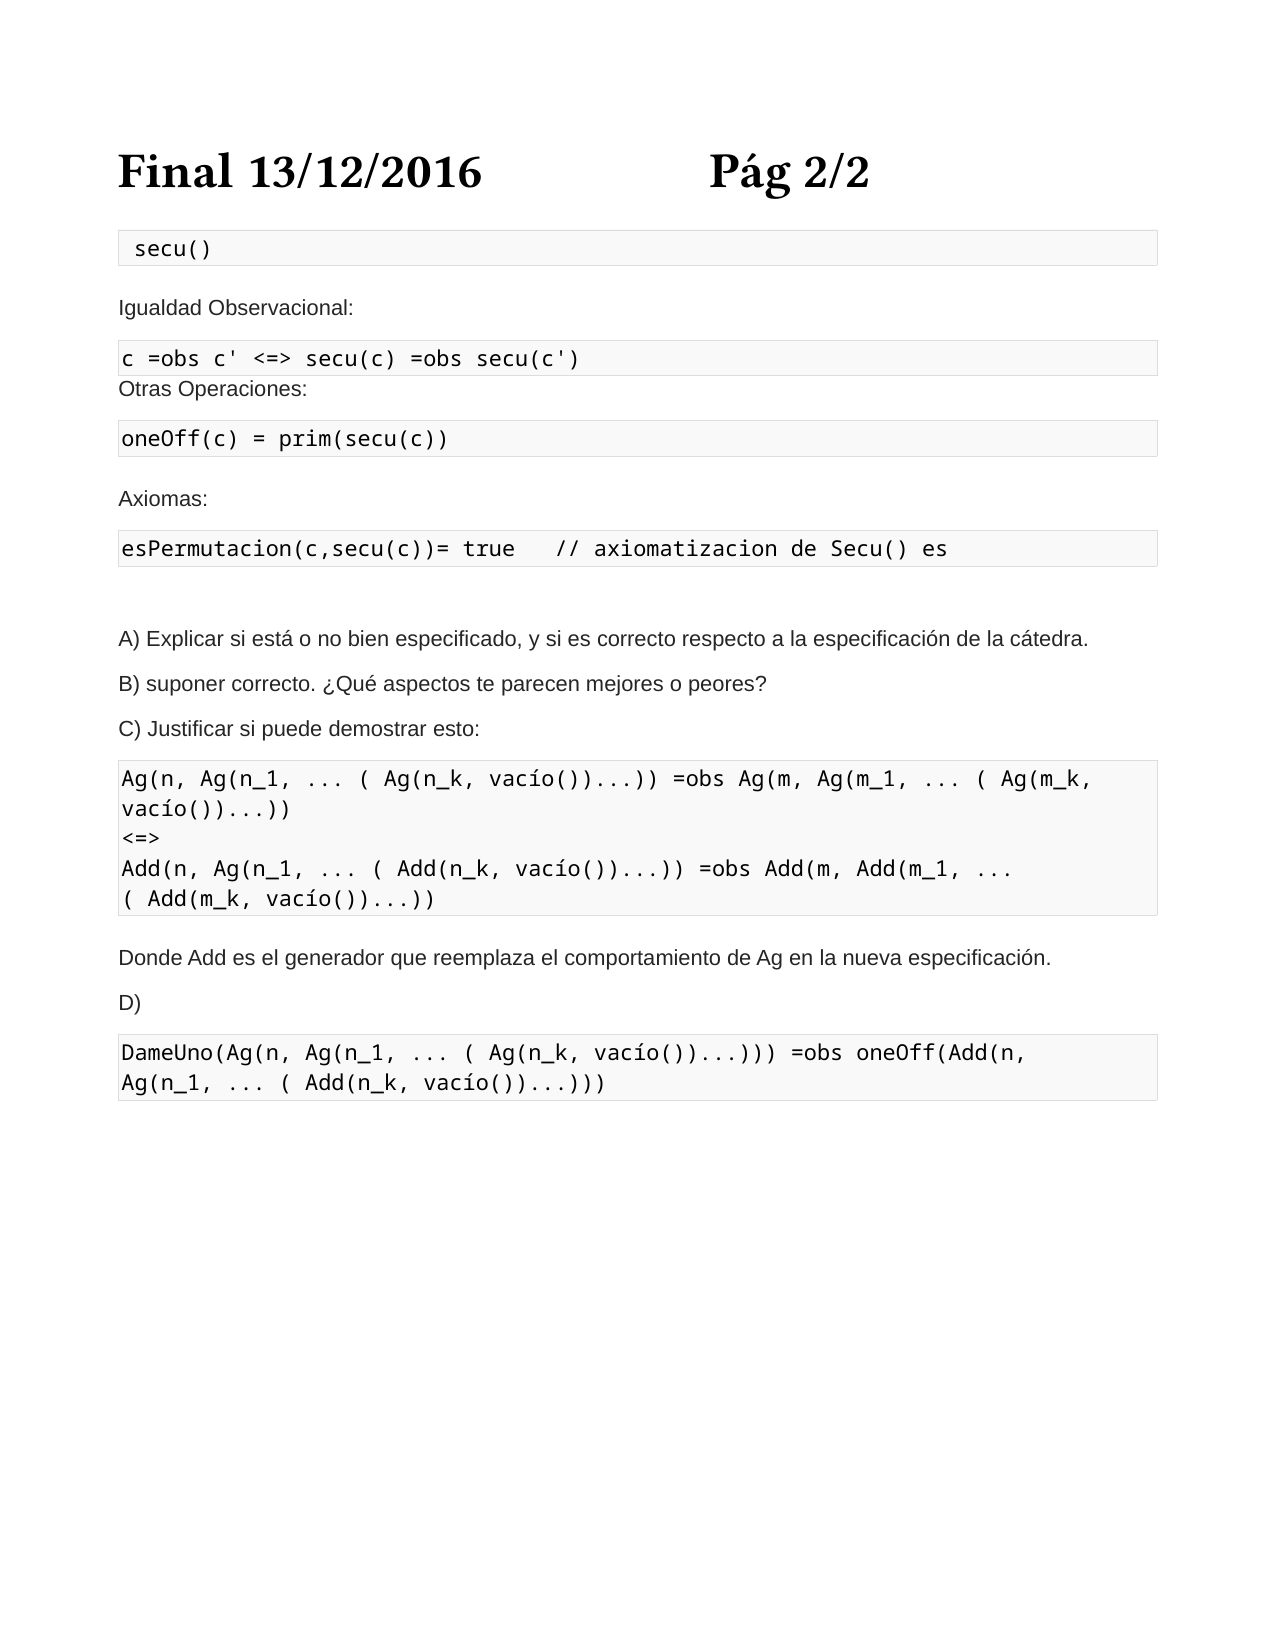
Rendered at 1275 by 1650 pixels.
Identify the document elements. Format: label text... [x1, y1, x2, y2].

text C) Justificar si puede demostrar esto: [118, 716, 1157, 741]
text secu() [119, 231, 1157, 265]
text A) Explicar si está o no bien especificado, y si es correcto respecto a la especificación de la cátedra. [118, 596, 1157, 651]
text B) suponer correcto. ¿Qué aspectos te parecen mejores o peores? [118, 671, 1157, 696]
text DameUno(Ag(n, Ag(n_1, ... ( Ag(n_k, vacío())...))) =obs oneOff(Add(n, Ag(n_1, ... ( Add(n_k, vacío())...))) [119, 1035, 1157, 1100]
text esPermutacion(c,secu(c))= true // axiomatizacion de Secu() es [119, 531, 1157, 566]
text Ag(n, Ag(n_1, ... ( Ag(n_k, vacío())...)) =obs Ag(m, Ag(m_1, ... ( Ag(m_k, vacío())...)) [119, 761, 1157, 820]
text c =obs c' <=> secu(c) =obs secu(c') [119, 341, 1157, 375]
text Add(n, Ag(n_1, ... ( Add(n_k, vacío())...)) =obs Add(m, Add(m_1, ... ( Add(m_k, vacío())...)) [119, 850, 1157, 915]
text Igualdad Observacional: [118, 295, 1157, 320]
text oneOff(c) = prim(secu(c)) [119, 421, 1157, 456]
text Otras Operaciones: [118, 376, 1157, 401]
text <=> [119, 820, 1157, 850]
text D) [118, 989, 1157, 1015]
text Axiomas: [118, 486, 1157, 511]
text Donde Add es el generador que reemplaza el comportamiento de Ag en la nueva especificación. [118, 945, 1157, 970]
